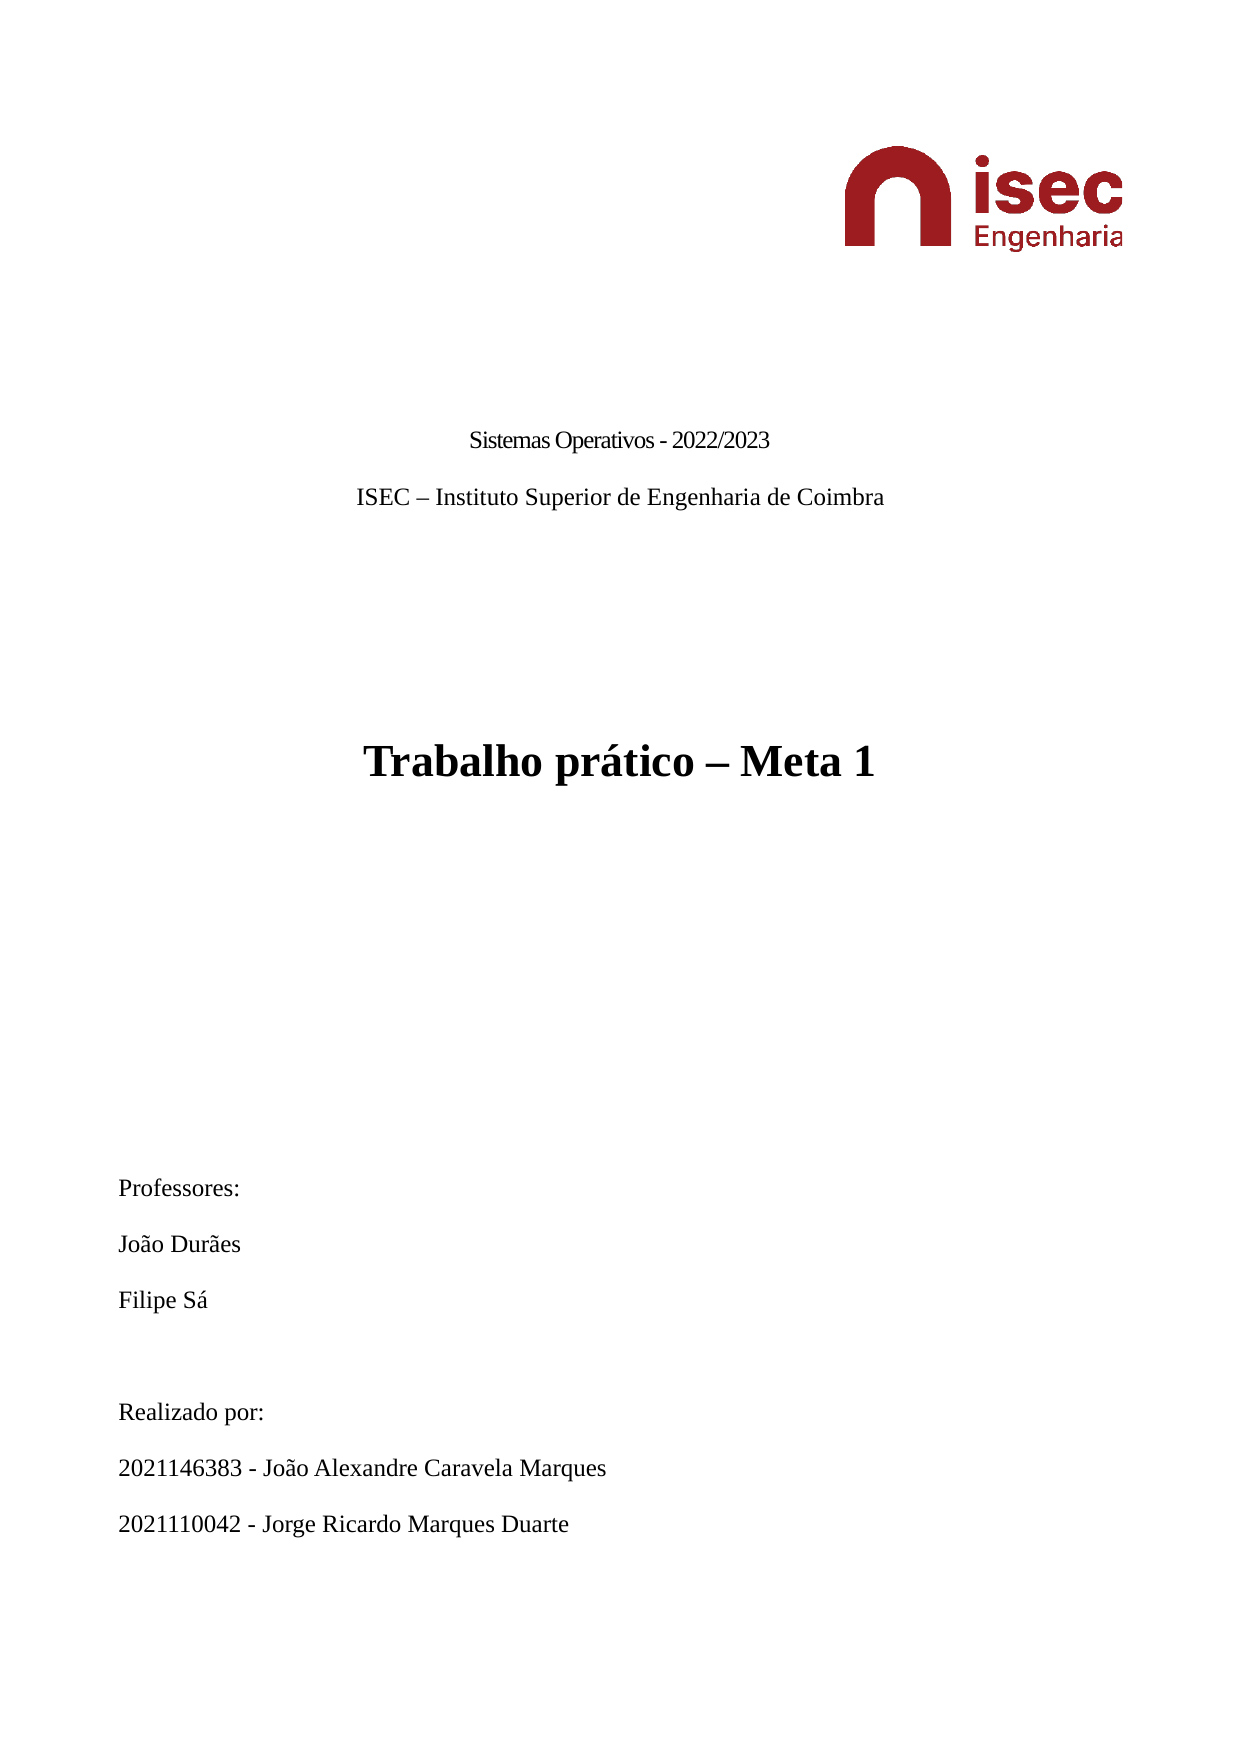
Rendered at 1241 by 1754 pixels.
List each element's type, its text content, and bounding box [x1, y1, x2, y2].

text Trabalho prático – Meta 1 [118, 734, 1122, 787]
text Filipe Sá [118, 1285, 1122, 1314]
picture [845, 146, 1123, 252]
text João Durães [118, 1229, 1122, 1258]
title Sistemas Operativos - 2022/2023 [118, 426, 1122, 454]
text 2021110042 - Jorge Ricardo Marques Duarte [118, 1509, 1122, 1538]
text Professores: [118, 1173, 1122, 1202]
text Realizado por: [118, 1397, 1122, 1426]
text ISEC – Instituto Superior de Engenharia de Coimbra [118, 482, 1122, 510]
text 2021146383 - João Alexandre Caravela Marques [118, 1453, 1122, 1482]
